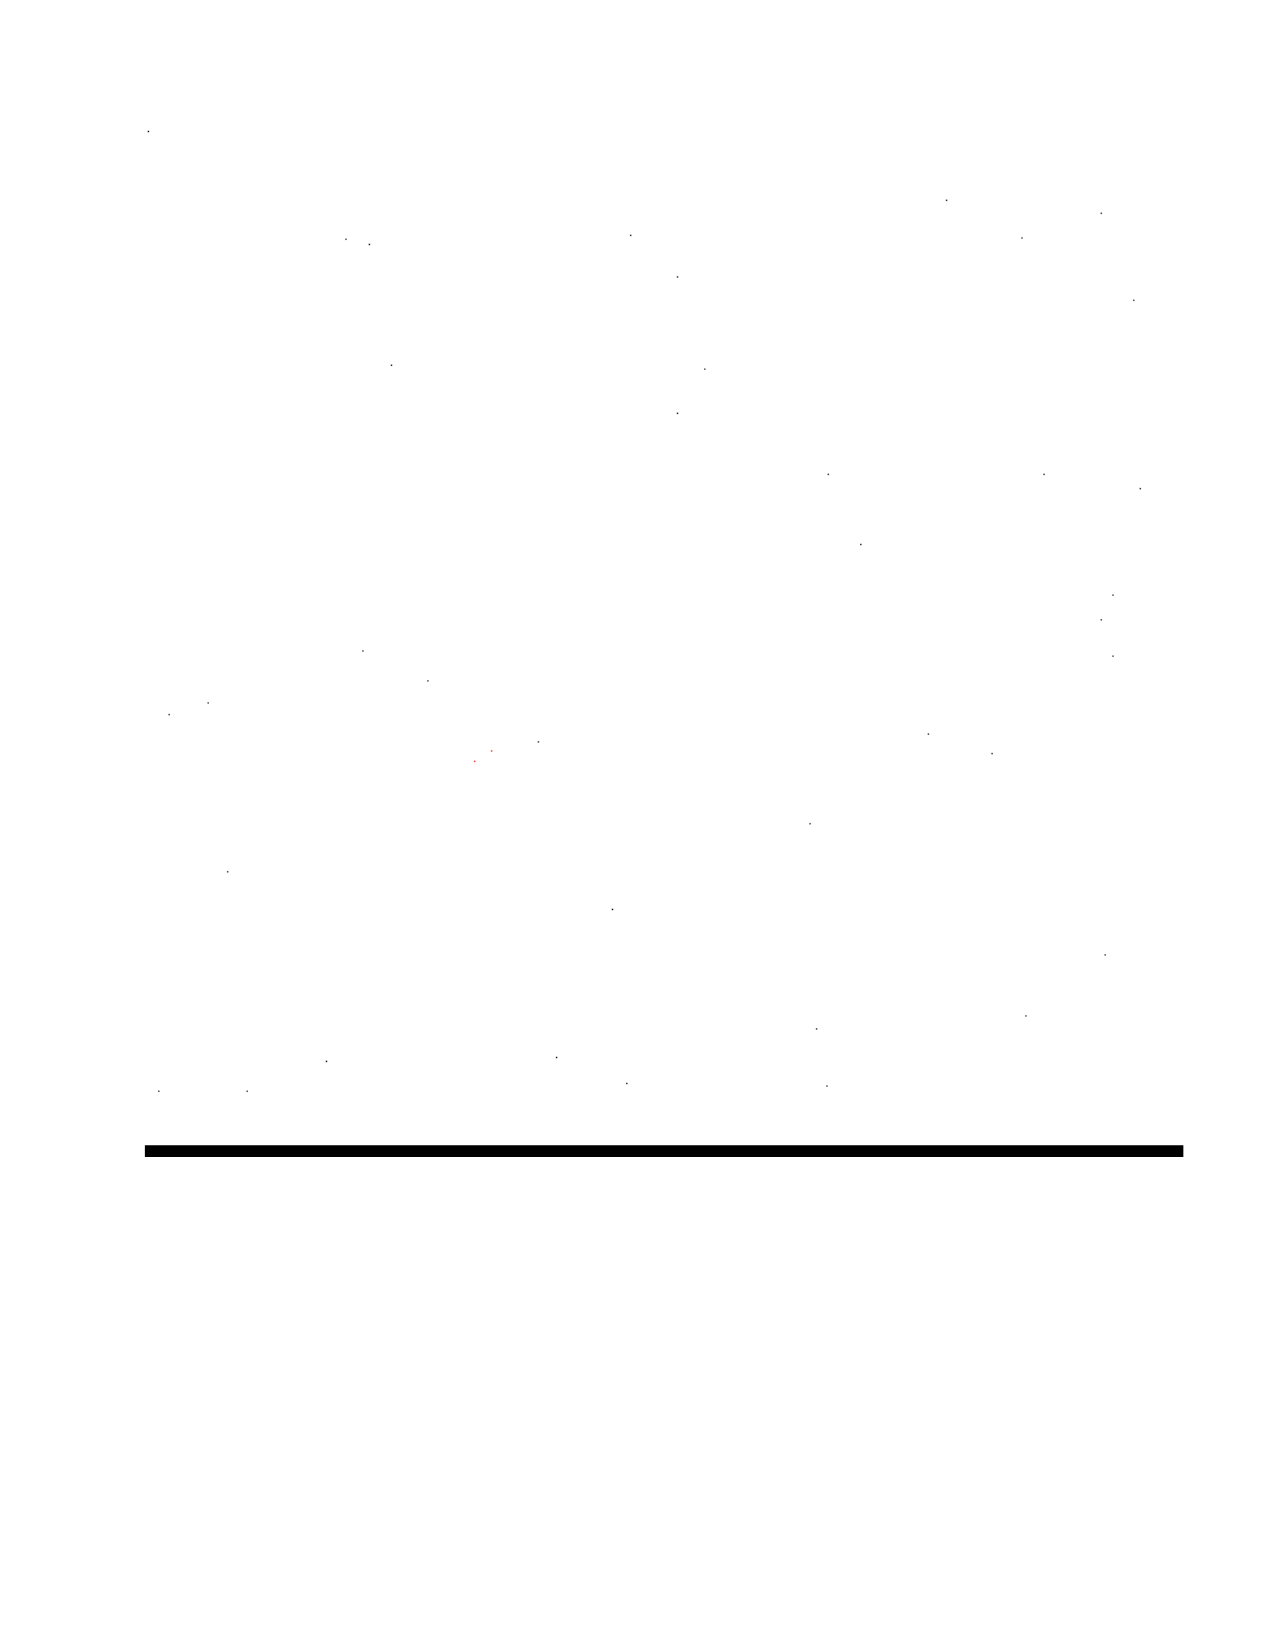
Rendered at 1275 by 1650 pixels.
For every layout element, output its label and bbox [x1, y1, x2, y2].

picture [144, 118, 1184, 1157]
